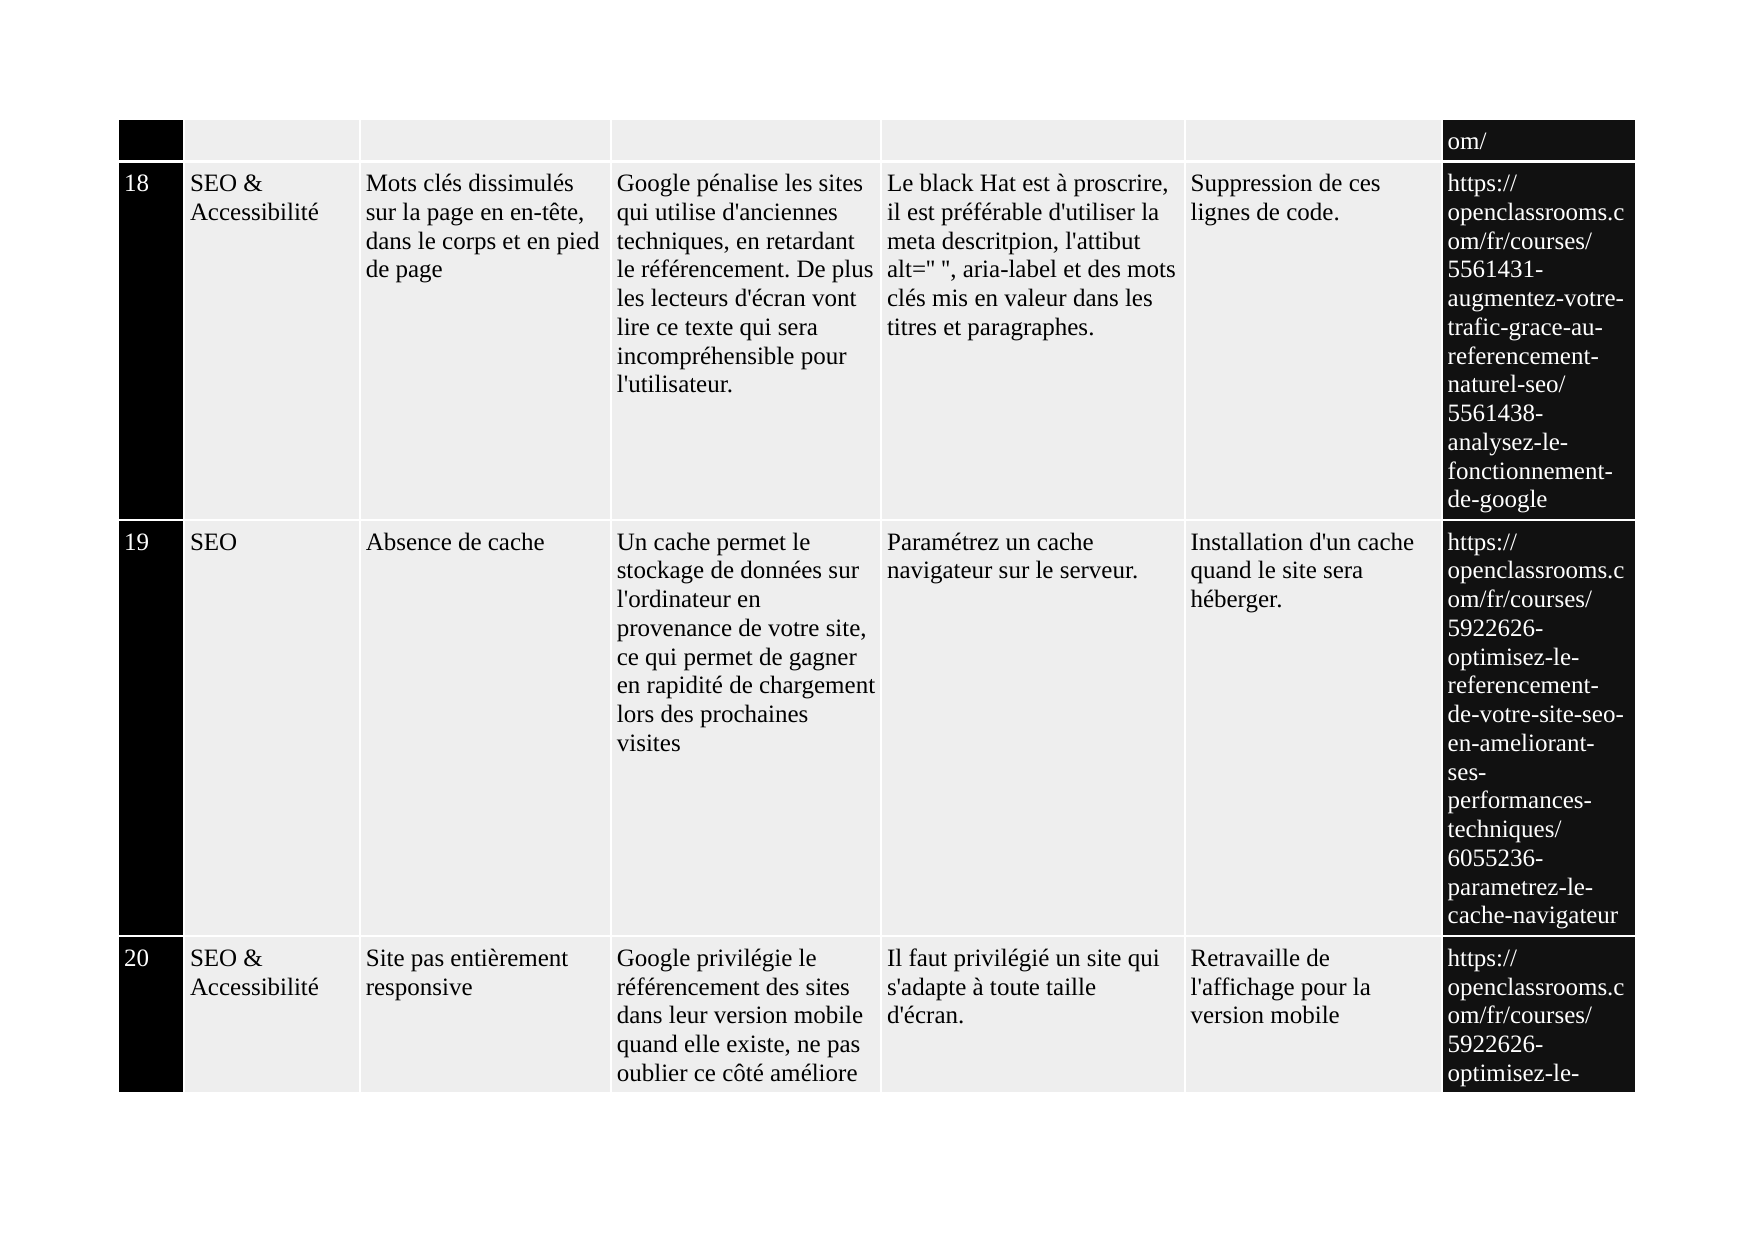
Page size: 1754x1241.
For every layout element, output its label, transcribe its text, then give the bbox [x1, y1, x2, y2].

table_cell Il faut privilégié un site qui s'adapte à toute taille d'écran. [882, 937, 1184, 1092]
table_cell Google privilégie le référencement des sites dans leur version mobile quand elle existe, ne pas oublier ce côté améliore [612, 937, 880, 1092]
table_cell 18 [119, 163, 183, 519]
table_cell [185, 120, 359, 160]
table_cell https://openclassrooms.com/fr/courses/5561431-augmentez-votre-trafic-grace-au-referencement-naturel-seo/5561438-analysez-le-fonctionnement-de-google [1443, 163, 1635, 519]
table_cell om/ [1443, 120, 1635, 160]
table_cell 20 [119, 937, 183, 1092]
table_cell https://openclassrooms.com/fr/courses/5922626-optimisez-le- [1443, 937, 1635, 1092]
table_cell [119, 120, 183, 160]
table_cell Absence de cache [361, 521, 610, 935]
table_cell Installation d'un cache quand le site sera héberger. [1186, 521, 1441, 935]
table_cell Google pénalise les sites qui utilise d'anciennes techniques, en retardant le référencement. De plus les lecteurs d'écran vont lire ce texte qui sera incompréhensible pour l'utilisateur. [612, 163, 880, 519]
table_cell [612, 120, 880, 160]
table_cell Suppression de ces lignes de code. [1186, 163, 1441, 519]
table_cell [1186, 120, 1441, 160]
table_cell Paramétrez un cache navigateur sur le serveur. [882, 521, 1184, 935]
table_cell Retravaille de l'affichage pour la version mobile [1186, 937, 1441, 1092]
table_cell Le black Hat est à proscrire, il est préférable d'utiliser la meta descritpion, l'attibut alt='' '', aria-label et des mots clés mis en valeur dans les titres et paragraphes. [882, 163, 1184, 519]
table_cell SEO & Accessibilité [185, 937, 359, 1092]
table_cell https://openclassrooms.com/fr/courses/5922626-optimisez-le-referencement-de-votre-site-seo-en-ameliorant-ses-performances-techniques/6055236-parametrez-le-cache-navigateur [1443, 521, 1635, 935]
table_cell [361, 120, 610, 160]
table_cell Mots clés dissimulés sur la page en en-tête, dans le corps et en pied de page [361, 163, 610, 519]
table_cell Site pas entièrement responsive [361, 937, 610, 1092]
table_cell Un cache permet le stockage de données sur l'ordinateur en provenance de votre site, ce qui permet de gagner en rapidité de chargement lors des prochaines visites [612, 521, 880, 935]
table_cell 19 [119, 521, 183, 935]
table_cell SEO & Accessibilité [185, 163, 359, 519]
table_cell SEO [185, 521, 359, 935]
table_cell [882, 120, 1184, 160]
